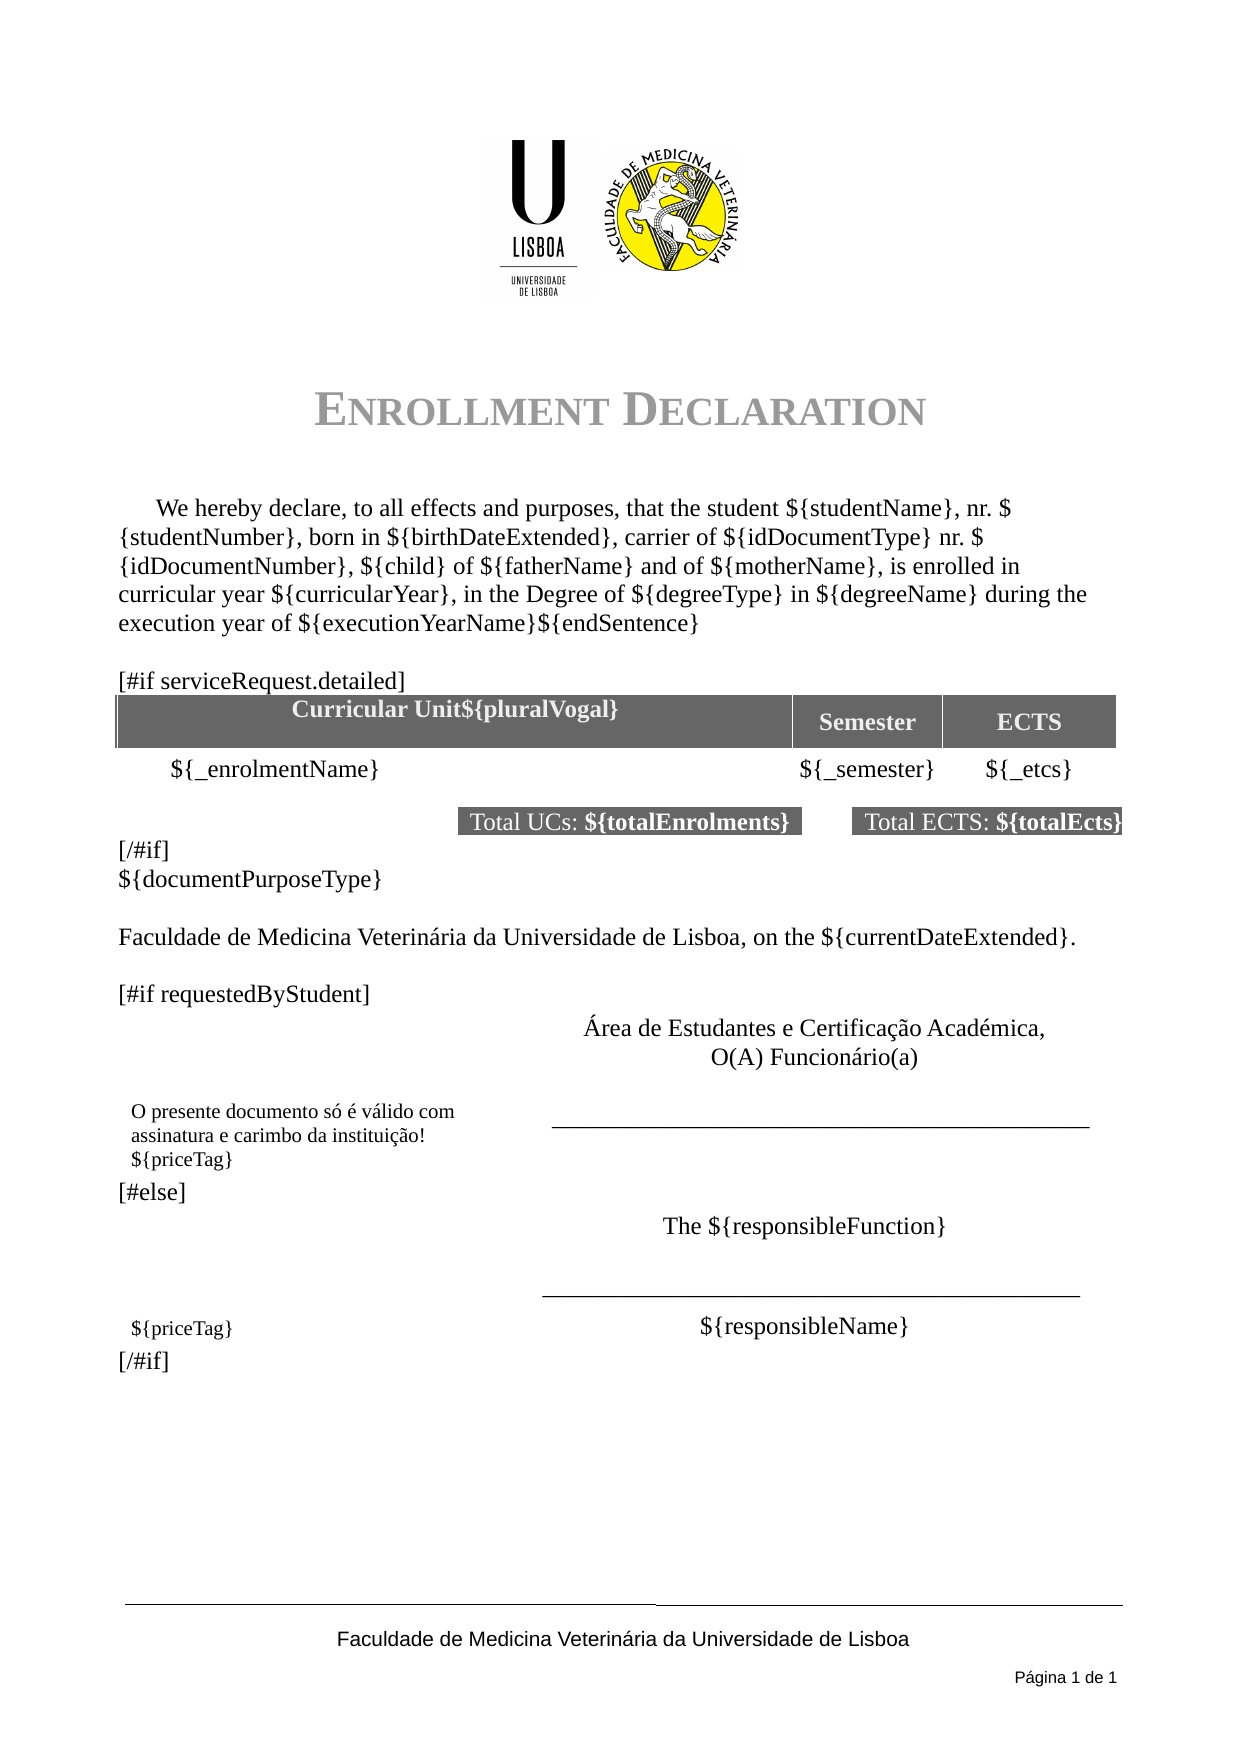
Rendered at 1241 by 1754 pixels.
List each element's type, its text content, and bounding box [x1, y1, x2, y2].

table_cell ${priceTag} [125, 1246, 500, 1346]
text Faculdade de Medicina Veterinária da Universidade de Lisboa, on the ${currentDateExtended}. [118, 922, 1122, 950]
text Total UCs: ${totalEnrolments} Total ECTS: ${totalEcts} [118, 807, 1122, 835]
text [/#if] [118, 835, 1122, 864]
picture [604, 149, 738, 271]
text [#else] [118, 1177, 1122, 1206]
table_cell ${responsibleName} [500, 1306, 1110, 1346]
table_cell ___________________________________________ [519, 1077, 1110, 1137]
table_cell ___________________________________________ [500, 1246, 1110, 1306]
table_header Curricular Unit${pluralVogal} [118, 695, 792, 748]
table_header Área de Estudantes e Certificação Académica, O(A) Funcionário(a) [519, 1008, 1110, 1077]
table_cell [519, 1137, 1110, 1177]
table_cell ${_enrolmentName} [118, 748, 792, 788]
table_cell ${_semester} [793, 748, 942, 788]
picture [480, 136, 597, 299]
text Enrollment Declaration [118, 378, 1122, 436]
table_header The ${responsibleFunction} [125, 1206, 1110, 1246]
table_header ECTS [943, 695, 1116, 748]
text [/#if] [118, 1346, 1122, 1374]
text We hereby declare, to all effects and purposes, that the student ${studentName}, nr. ${studentNumber}, born in ${birthDateExtended}, carrier of ${idDocumentType} nr. ${idDocumentNumber}, ${child} of ${fatherName} and of ${motherName}, is enrolled in curricular year ${curricularYear}, in the Degree of ${degreeType} in ${degreeName} during the execution year of ${executionYearName}${endSentence} [118, 493, 1122, 637]
text ${documentPurposeType} [118, 864, 1122, 893]
table_cell ${_etcs} [943, 748, 1116, 788]
text [#if requestedByStudent] [118, 979, 1122, 1008]
table_header Semester [793, 695, 942, 748]
text [#if serviceRequest.detailed] [118, 666, 1122, 694]
table_header O presente documento só é válido com assinatura e carimbo da instituição! ${priceTag} [125, 1008, 519, 1177]
